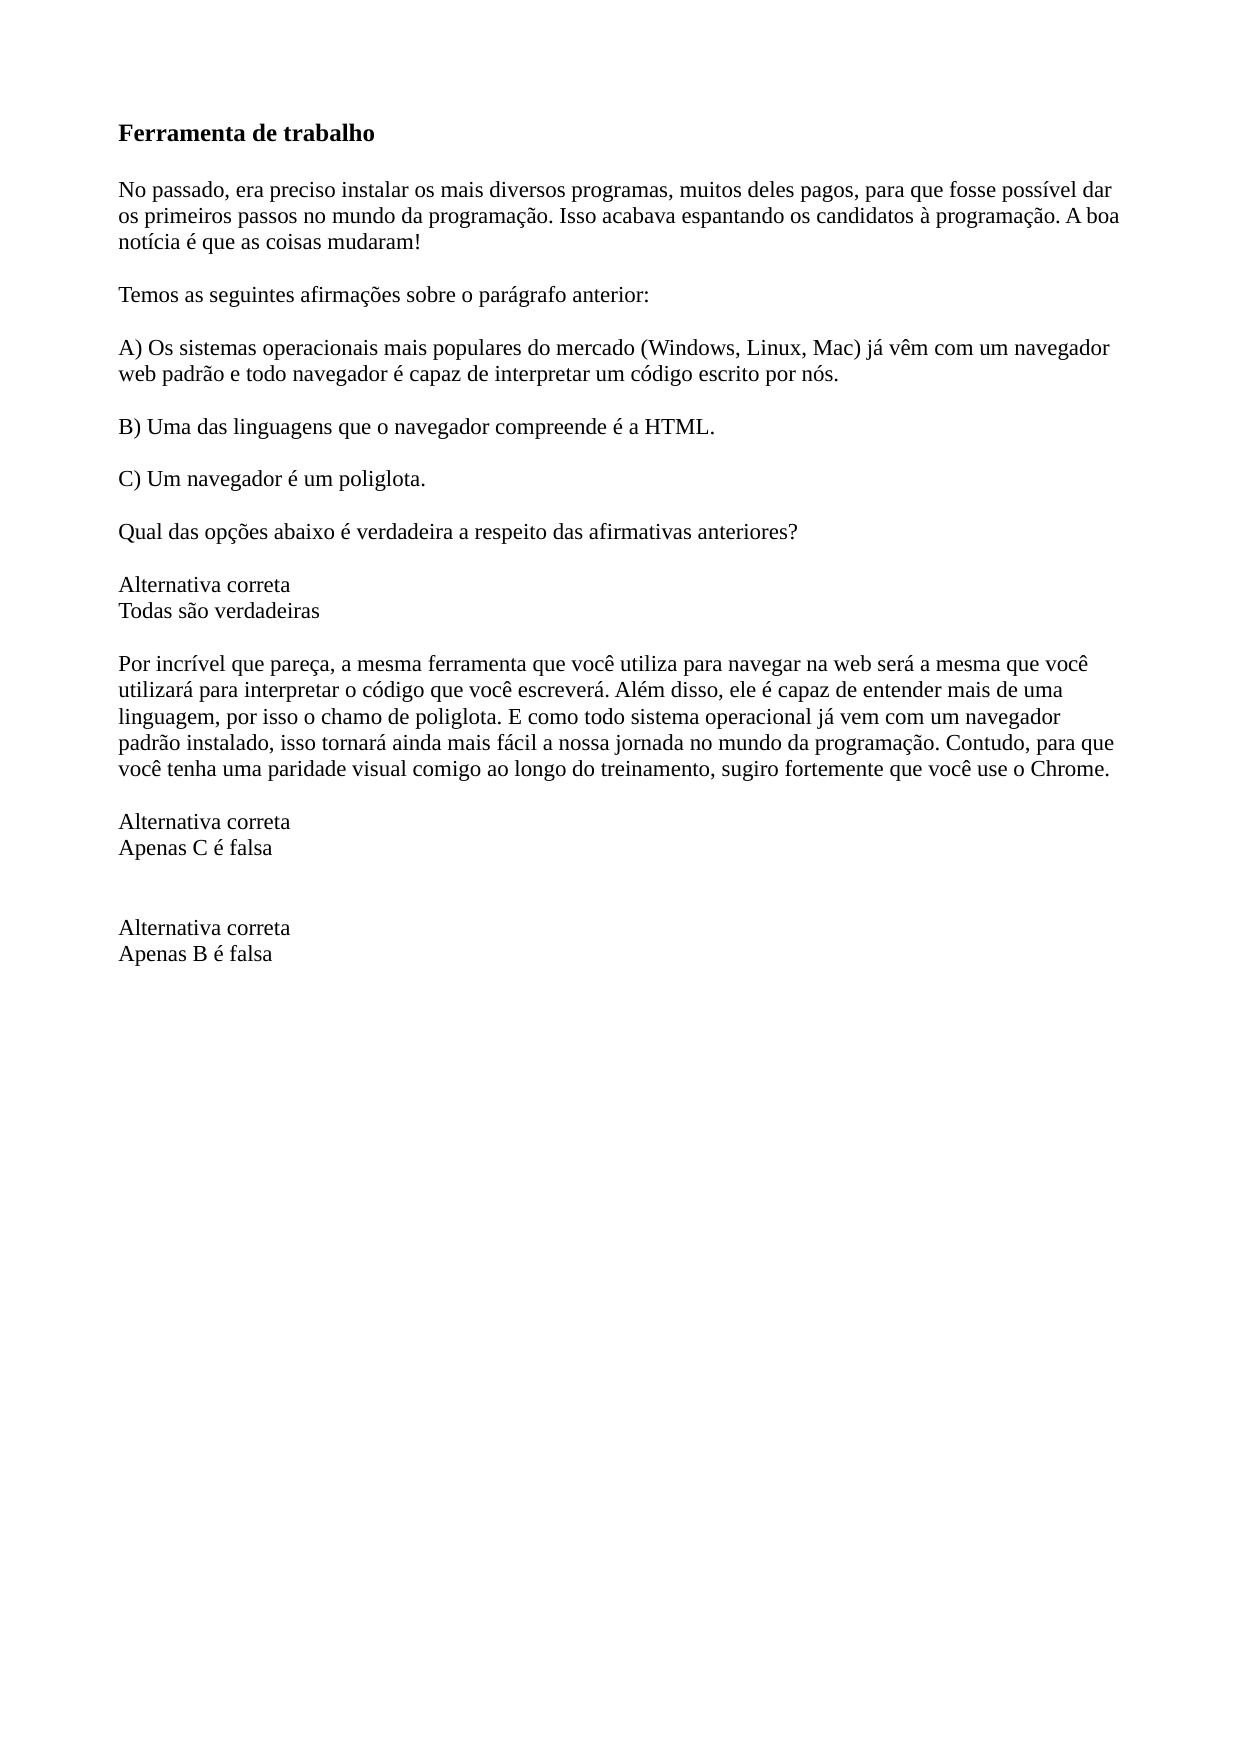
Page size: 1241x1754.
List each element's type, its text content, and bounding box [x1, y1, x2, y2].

text No passado, era preciso instalar os mais diversos programas, muitos deles pagos, para que fosse possível dar os primeiros passos no mundo da programação. Isso acabava espantando os candidatos à programação. A boa notícia é que as coisas mudaram! [118, 176, 1122, 255]
text Ferramenta de trabalho [118, 118, 1122, 147]
text Apenas B é falsa [118, 940, 1122, 966]
text Todas são verdadeiras [118, 597, 1122, 624]
text Alternativa correta [118, 913, 1122, 940]
text Alternativa correta [118, 808, 1122, 834]
text Por incrível que pareça, a mesma ferramenta que você utiliza para navegar na web será a mesma que você utilizará para interpretar o código que você escreverá. Além disso, ele é capaz de entender mais de uma linguagem, por isso o chamo de poliglota. E como todo sistema operacional já vem com um navegador padrão instalado, isso tornará ainda mais fácil a nossa jornada no mundo da programação. Contudo, para que você tenha uma paridade visual comigo ao longo do treinamento, sugiro fortemente que você use o Chrome. [118, 650, 1122, 782]
text C) Um navegador é um poliglota. [118, 466, 1122, 492]
text Temos as seguintes afirmações sobre o parágrafo anterior: [118, 281, 1122, 307]
text Alternativa correta [118, 571, 1122, 597]
text Apenas C é falsa [118, 834, 1122, 861]
text Qual das opções abaixo é verdadeira a respeito das afirmativas anteriores? [118, 518, 1122, 544]
text B) Uma das linguagens que o navegador compreende é a HTML. [118, 413, 1122, 439]
text A) Os sistemas operacionais mais populares do mercado (Windows, Linux, Mac) já vêm com um navegador web padrão e todo navegador é capaz de interpretar um código escrito por nós. [118, 334, 1122, 386]
